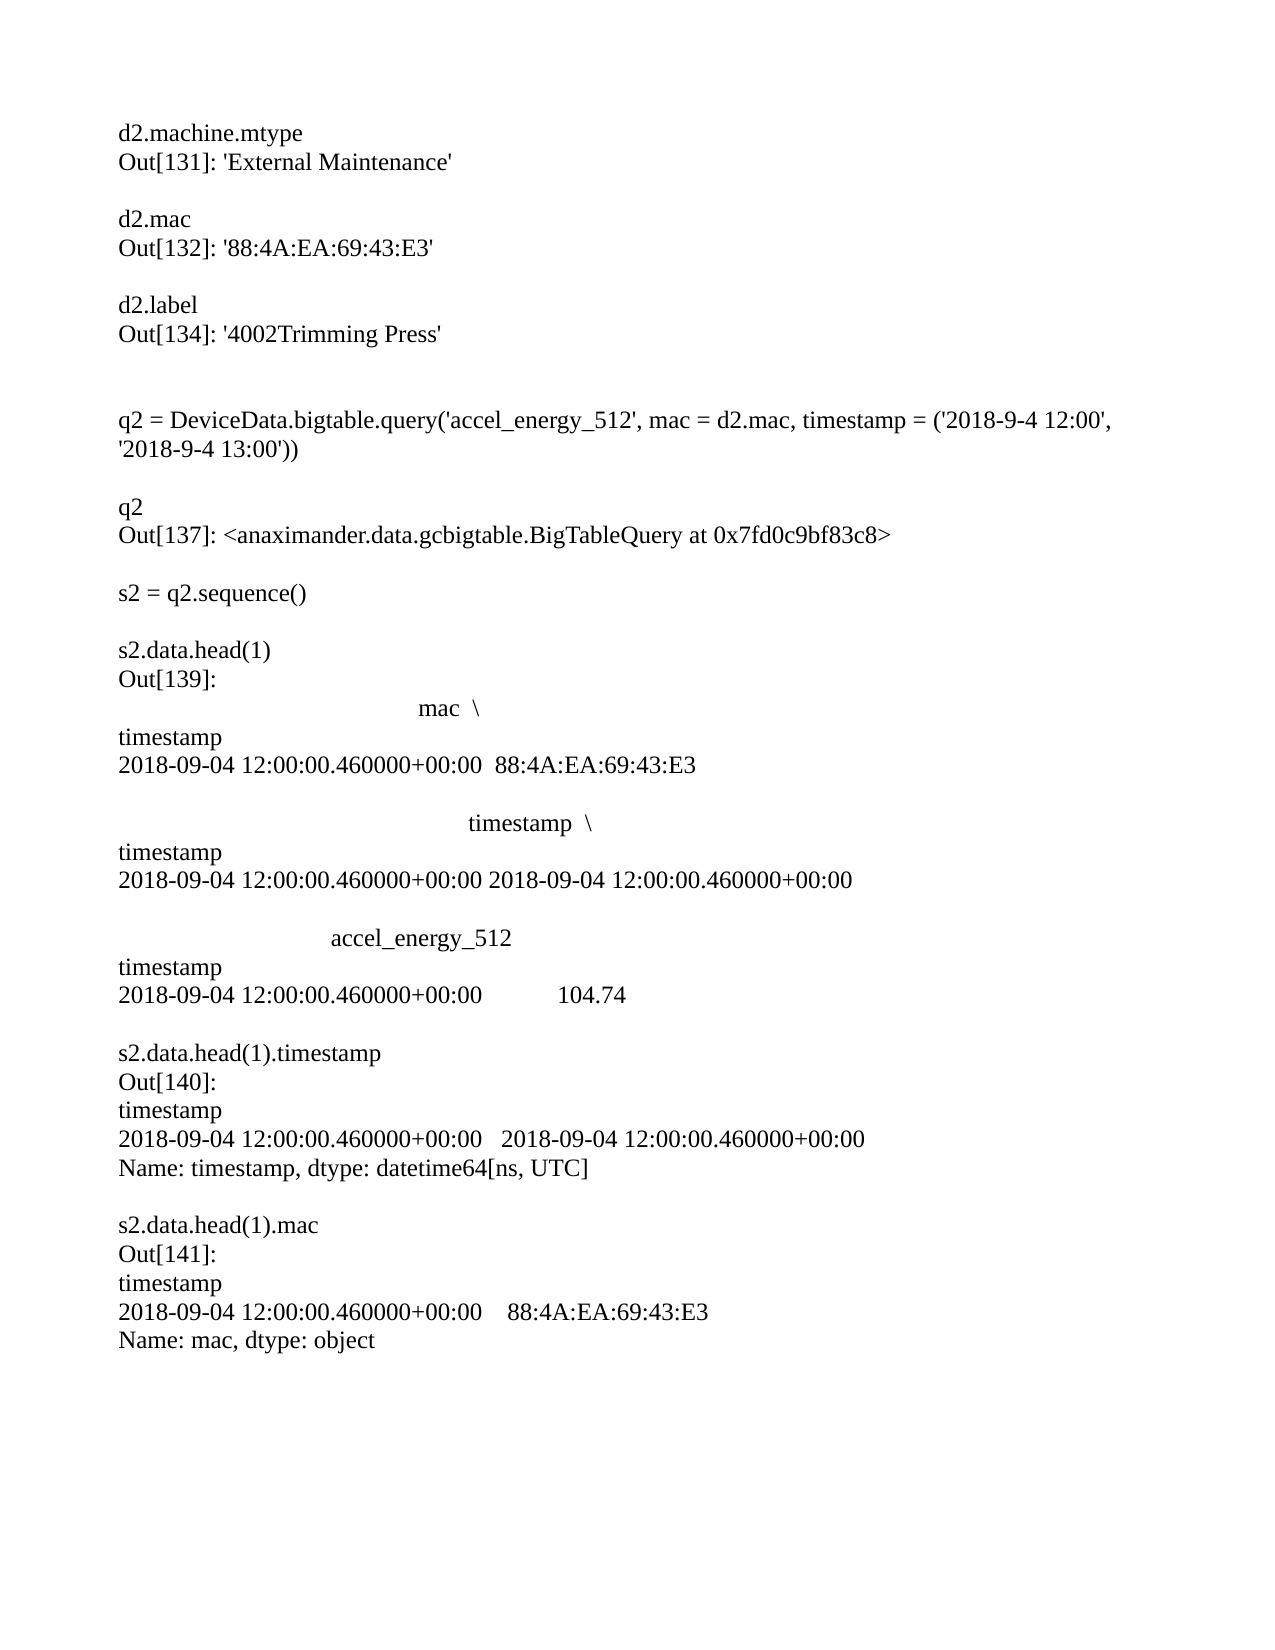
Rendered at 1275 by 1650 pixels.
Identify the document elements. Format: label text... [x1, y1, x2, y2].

text Out[140]: [118, 1067, 1157, 1096]
text timestamp [118, 722, 1157, 751]
text timestamp [118, 1096, 1157, 1124]
text Out[137]: <anaximander.data.gcbigtable.BigTableQuery at 0x7fd0c9bf83c8> [118, 521, 1157, 549]
text 2018-09-04 12:00:00.460000+00:00 88:4A:EA:69:43:E3 [118, 751, 1157, 779]
text Name: mac, dtype: object [118, 1326, 1157, 1354]
text Name: timestamp, dtype: datetime64[ns, UTC] [118, 1153, 1157, 1182]
text d2.mac [118, 204, 1157, 233]
text s2.data.head(1).timestamp [118, 1038, 1157, 1067]
text 2018-09-04 12:00:00.460000+00:00 104.74 [118, 981, 1157, 1009]
text timestamp [118, 1268, 1157, 1297]
text q2 = DeviceData.bigtable.query('accel_energy_512', mac = d2.mac, timestamp = ('2018-9-4 12:00', '2018-9-4 13:00')) [118, 406, 1157, 463]
text Out[132]: '88:4A:EA:69:43:E3' [118, 233, 1157, 262]
text d2.label [118, 291, 1157, 319]
text 2018-09-04 12:00:00.460000+00:00 2018-09-04 12:00:00.460000+00:00 [118, 1124, 1157, 1153]
text s2 = q2.sequence() [118, 578, 1157, 607]
text 2018-09-04 12:00:00.460000+00:00 88:4A:EA:69:43:E3 [118, 1297, 1157, 1326]
text s2.data.head(1) [118, 636, 1157, 664]
text 2018-09-04 12:00:00.460000+00:00 2018-09-04 12:00:00.460000+00:00 [118, 866, 1157, 894]
text timestamp \ [118, 808, 1157, 837]
text timestamp [118, 952, 1157, 981]
text timestamp [118, 837, 1157, 866]
text Out[141]: [118, 1239, 1157, 1268]
text mac \ [118, 693, 1157, 722]
text Out[134]: '4002Trimming Press' [118, 319, 1157, 348]
text s2.data.head(1).mac [118, 1211, 1157, 1239]
text accel_energy_512 [118, 923, 1157, 952]
text d2.machine.mtype [118, 118, 1157, 147]
text Out[139]: [118, 664, 1157, 693]
text q2 [118, 492, 1157, 521]
text Out[131]: 'External Maintenance' [118, 147, 1157, 176]
